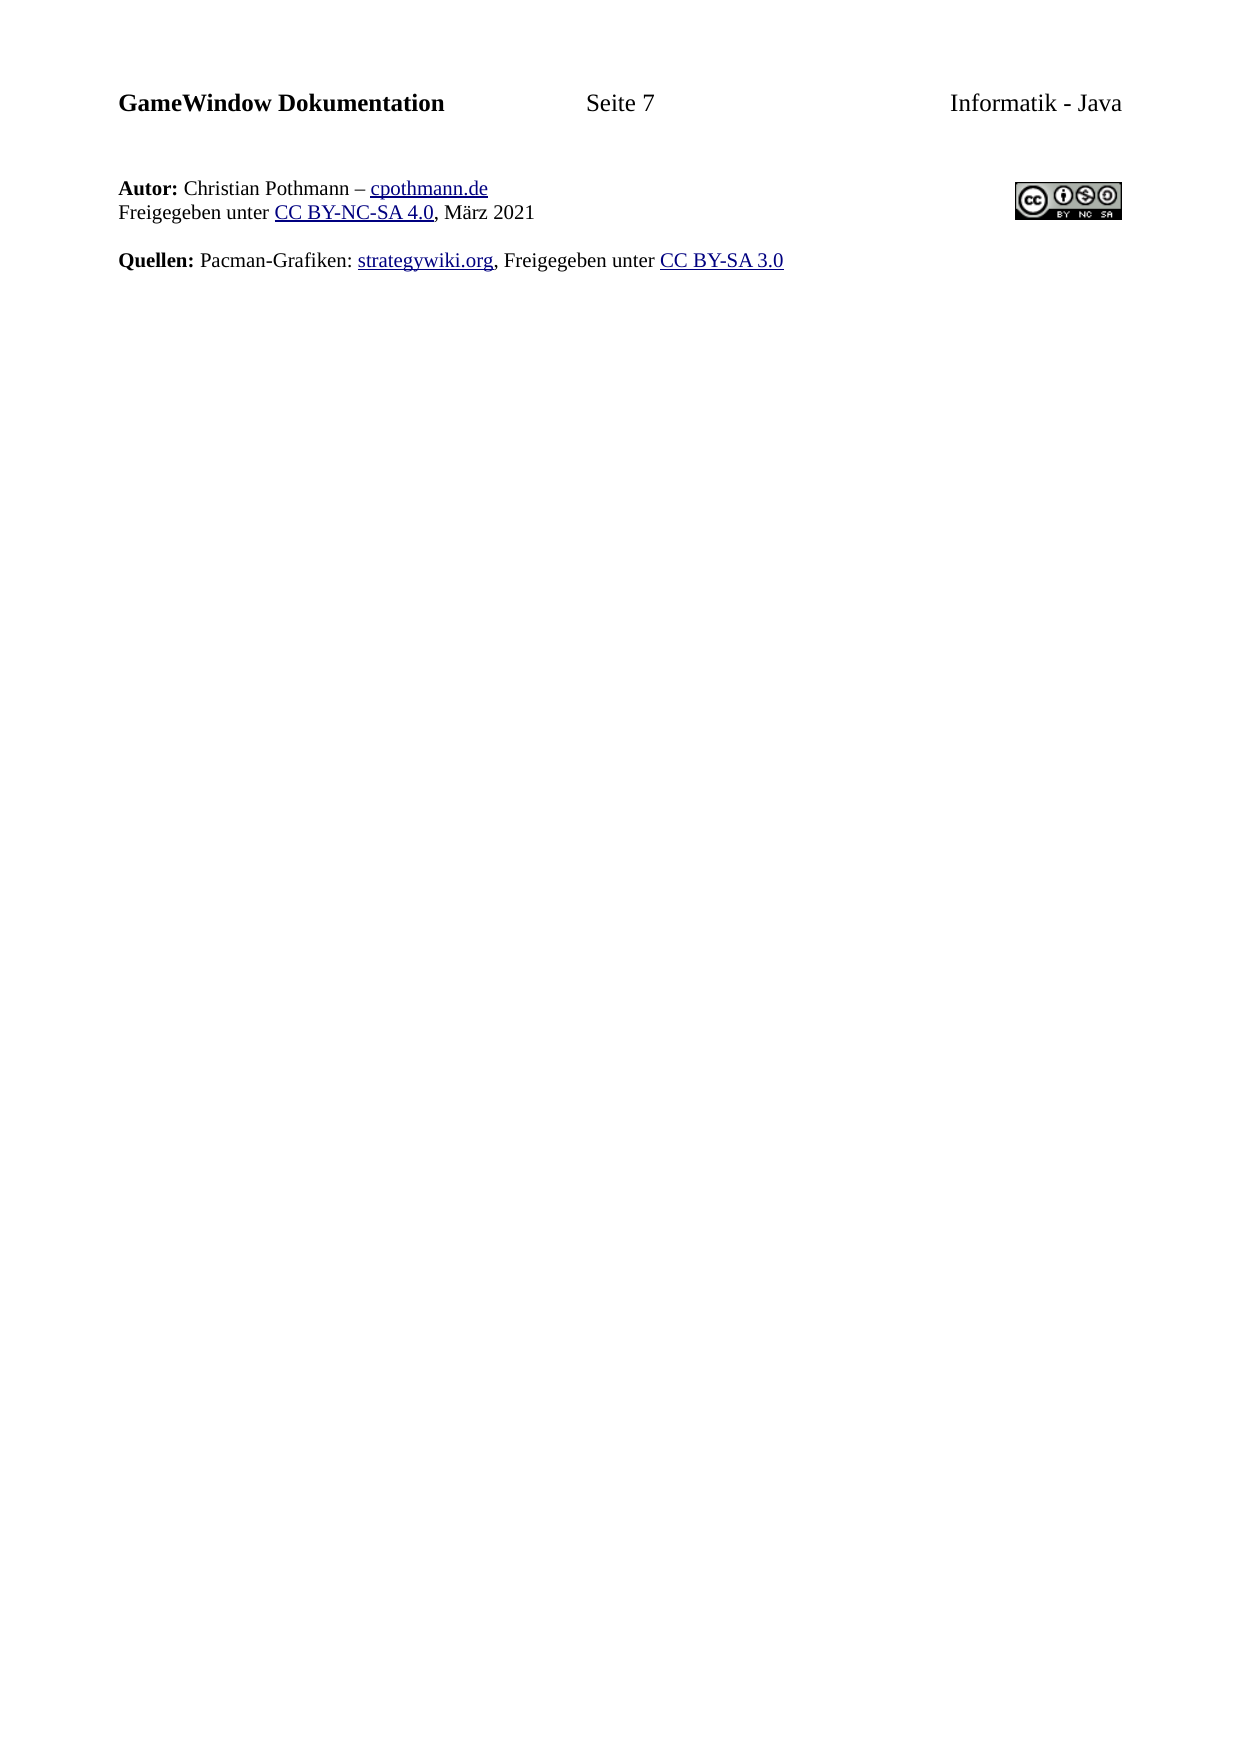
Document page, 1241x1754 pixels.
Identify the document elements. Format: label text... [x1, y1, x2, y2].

picture [1015, 182, 1122, 220]
text Quellen: Pacman-Grafiken: strategywiki.org, Freigegeben unter CC BY-SA 3.0 [118, 248, 1122, 272]
text Autor: Christian Pothmann – cpothmann.de [118, 176, 1122, 199]
text Freigegeben unter CC BY-NC-SA 4.0, März 2021 [118, 199, 1122, 224]
